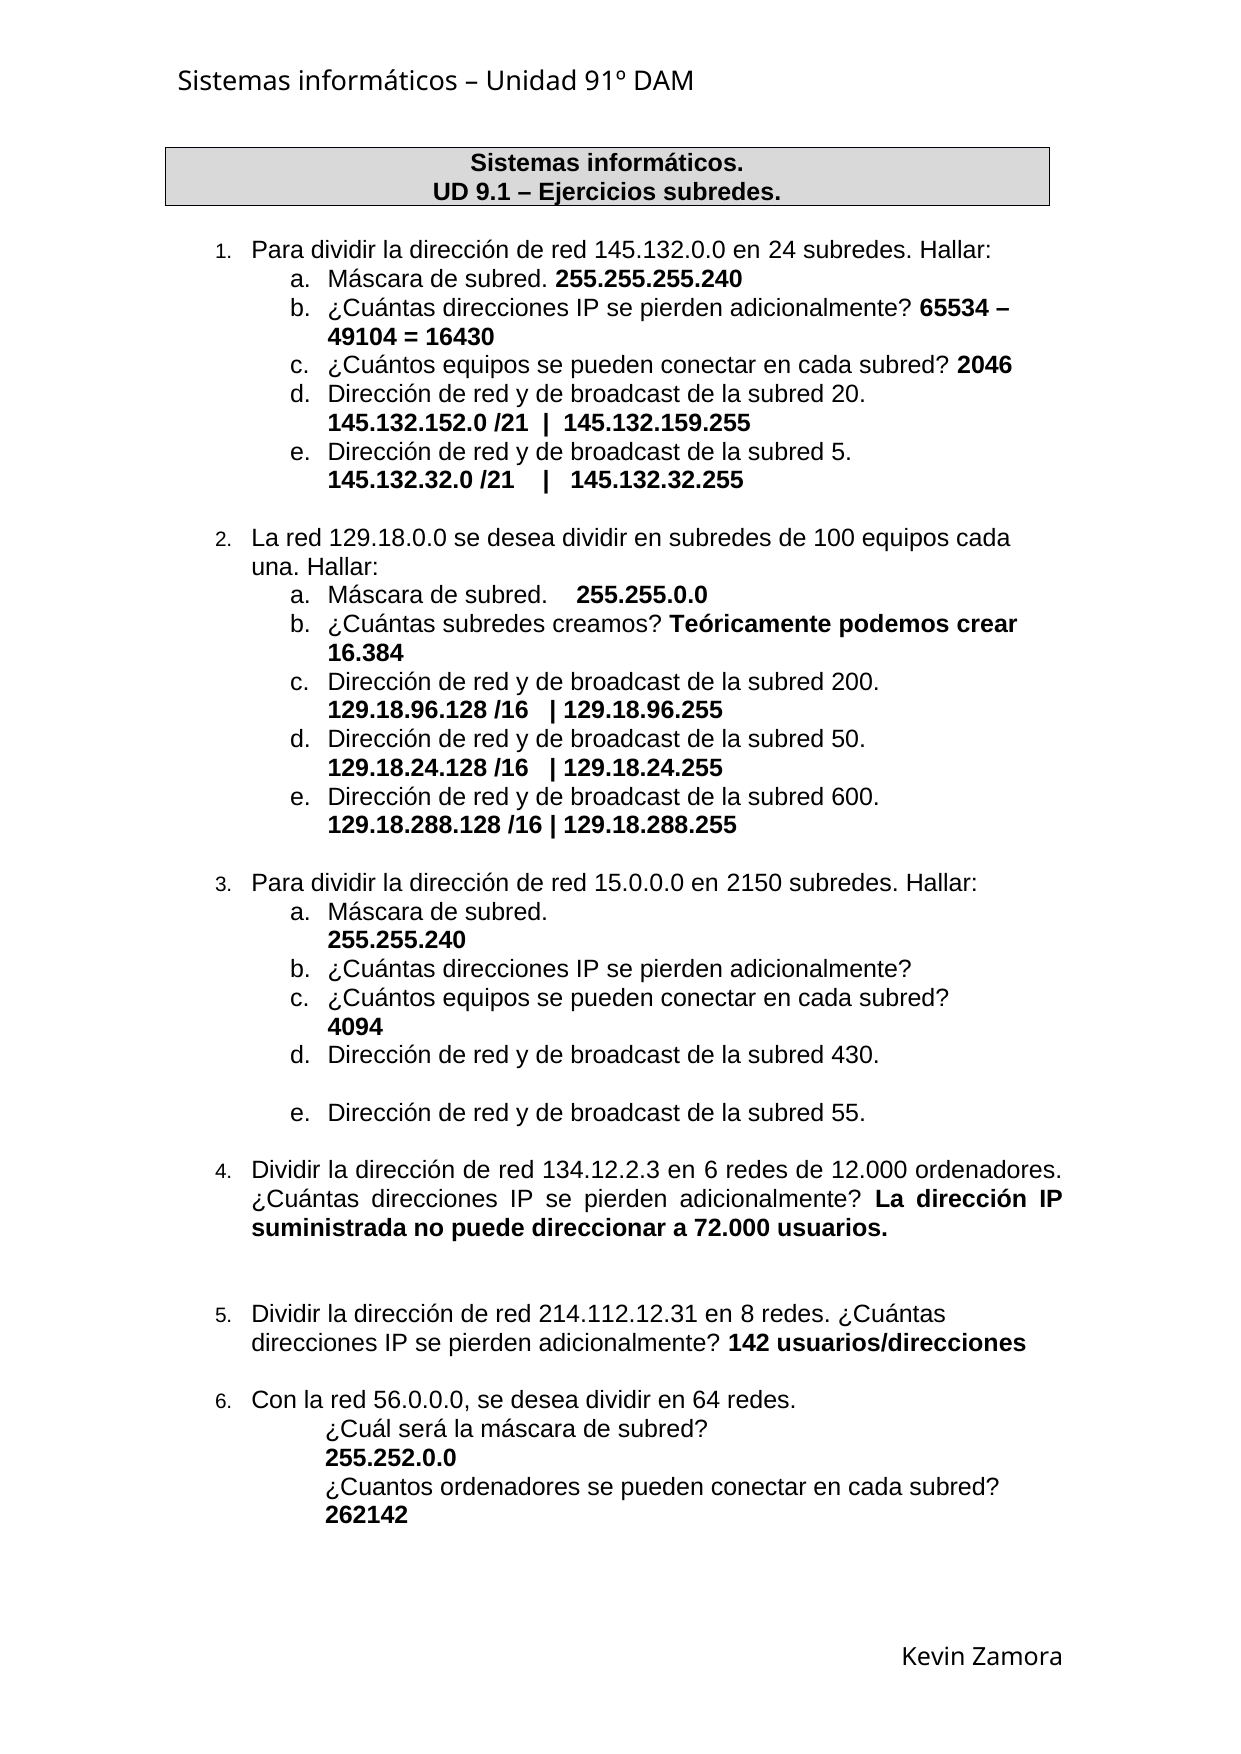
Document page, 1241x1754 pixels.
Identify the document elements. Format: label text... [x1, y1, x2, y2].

list Para dividir la dirección de red 15.0.0.0 en 2150 subredes. Hallar: [215, 868, 1063, 896]
list Máscara de subred. 255.255.0.0 [290, 580, 1063, 609]
list 255.252.0.0 [251, 1443, 1063, 1471]
list Dividir la dirección de red 214.112.12.31 en 8 redes. ¿Cuántas direcciones IP se pierden adicionalmente? 142 usuarios/direcciones [215, 1299, 1063, 1356]
list Dirección de red y de broadcast de la subred 600. [290, 781, 1063, 810]
list ¿Cuantos ordenadores se pueden conectar en cada subred? [251, 1471, 1063, 1500]
list Dirección de red y de broadcast de la subred 430. [290, 1040, 1063, 1069]
list Dividir la dirección de red 134.12.2.3 en 6 redes de 12.000 ordenadores. ¿Cuántas direcciones IP se pierden adicionalmente? La dirección IP suministrada no puede direccionar a 72.000 usuarios. [215, 1155, 1063, 1241]
list 262142 [251, 1500, 1063, 1529]
list Dirección de red y de broadcast de la subred 50. [290, 724, 1063, 753]
list Máscara de subred. [290, 896, 1063, 925]
list Dirección de red y de broadcast de la subred 20. [290, 379, 1063, 408]
list Dirección de red y de broadcast de la subred 200. [290, 666, 1063, 695]
list Dirección de red y de broadcast de la subred 55. [290, 1098, 1063, 1126]
list Con la red 56.0.0.0, se desea dividir en 64 redes. [215, 1385, 1063, 1414]
list 129.18.288.128 /16 | 129.18.288.255 [290, 810, 1063, 839]
table_header Sistemas informáticos. UD 9.1 – Ejercicios subredes. [166, 148, 1049, 205]
list ¿Cuántos equipos se pueden conectar en cada subred? 2046 [290, 350, 1063, 379]
list 129.18.24.128 /16 | 129.18.24.255 [290, 753, 1063, 781]
list ¿Cuántas direcciones IP se pierden adicionalmente? [290, 954, 1063, 983]
list 145.132.152.0 /21 | 145.132.159.255 [290, 408, 1063, 436]
list Máscara de subred. 255.255.255.240 [290, 264, 1063, 293]
list ¿Cuántas direcciones IP se pierden adicionalmente? 65534 – 49104 = 16430 [290, 293, 1063, 350]
list 4094 [290, 1011, 1063, 1040]
list 129.18.96.128 /16 | 129.18.96.255 [290, 695, 1063, 724]
list ¿Cuál será la máscara de subred? [251, 1414, 1063, 1443]
list ¿Cuántas subredes creamos? Teóricamente podemos crear 16.384 [290, 609, 1063, 666]
list 255.255.240 [290, 925, 1063, 954]
list ¿Cuántos equipos se pueden conectar en cada subred? [290, 983, 1063, 1011]
list La red 129.18.0.0 se desea dividir en subredes de 100 equipos cada una. Hallar: [215, 523, 1063, 580]
list 145.132.32.0 /21 | 145.132.32.255 [290, 465, 1063, 494]
list Dirección de red y de broadcast de la subred 5. [290, 436, 1063, 465]
list Para dividir la dirección de red 145.132.0.0 en 24 subredes. Hallar: [215, 235, 1063, 264]
